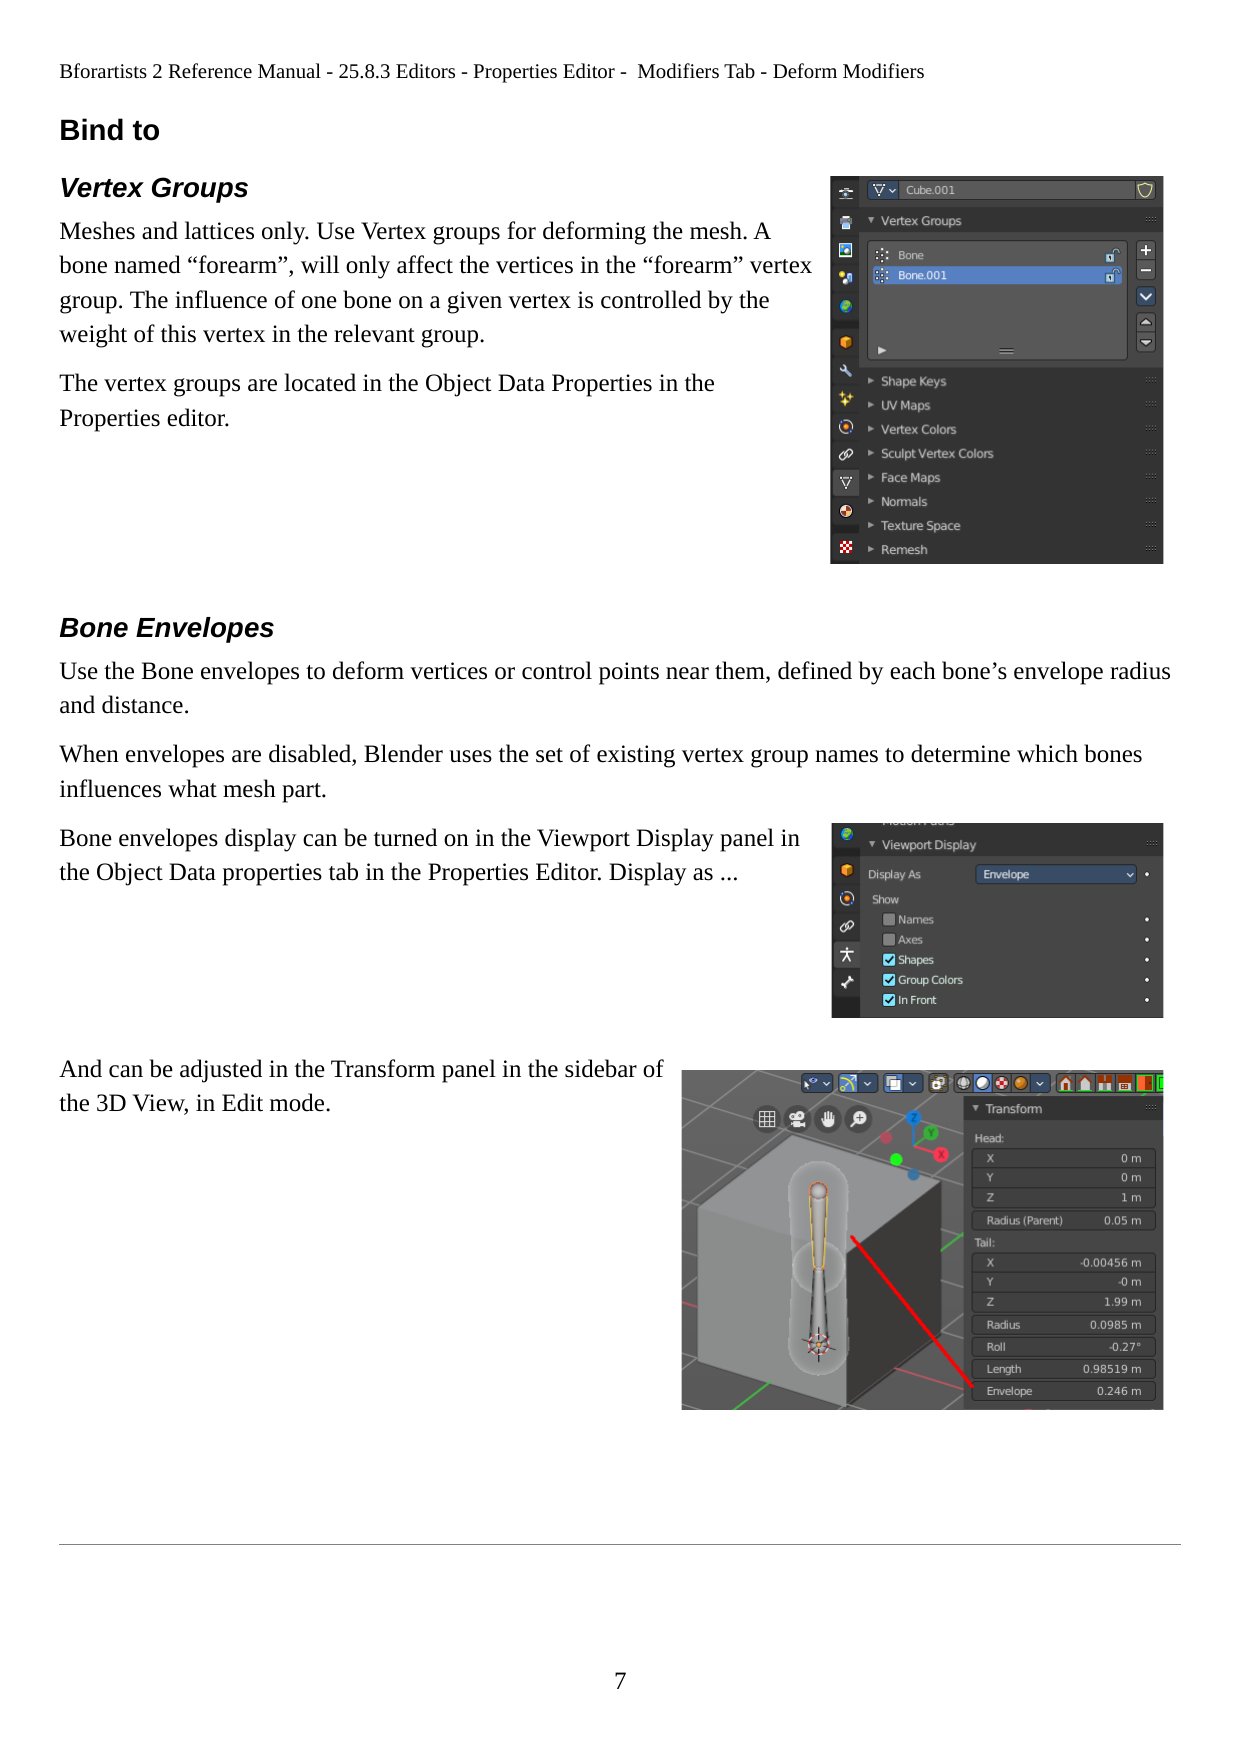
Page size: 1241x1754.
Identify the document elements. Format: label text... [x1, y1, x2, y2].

picture [830, 176, 1164, 564]
text The vertex groups are located in the Object Data Properties in the Properties editor. [59, 368, 830, 431]
subtitle Vertex Groups [59, 171, 1181, 203]
text And can be adjusted in the Transform panel in the sidebar of the 3D View, in Edit mode. [59, 1054, 1181, 1117]
text Use the Bone envelopes to deform vertices or control points near them, defined by each bone’s envelope radius and distance. [59, 656, 1181, 719]
subtitle Bind to [59, 113, 1181, 146]
text Bone envelopes display can be turned on in the Viewport Display panel in the Object Data properties tab in the Properties Editor. Display as ... [59, 823, 831, 886]
picture [681, 1070, 1164, 1410]
text Meshes and lattices only. Use Vertex groups for deforming the mesh. A bone named “forearm”, will only affect the vertices in the “forearm” vertex group. The influence of one bone on a given vertex is controlled by the weight of this vertex in the relevant group. [59, 216, 830, 348]
subtitle Bone Envelopes [59, 611, 1181, 643]
picture [831, 823, 1164, 1018]
text When envelopes are disabled, Blender uses the set of existing vertex group names to determine which bones influences what mesh part. [59, 739, 1181, 803]
